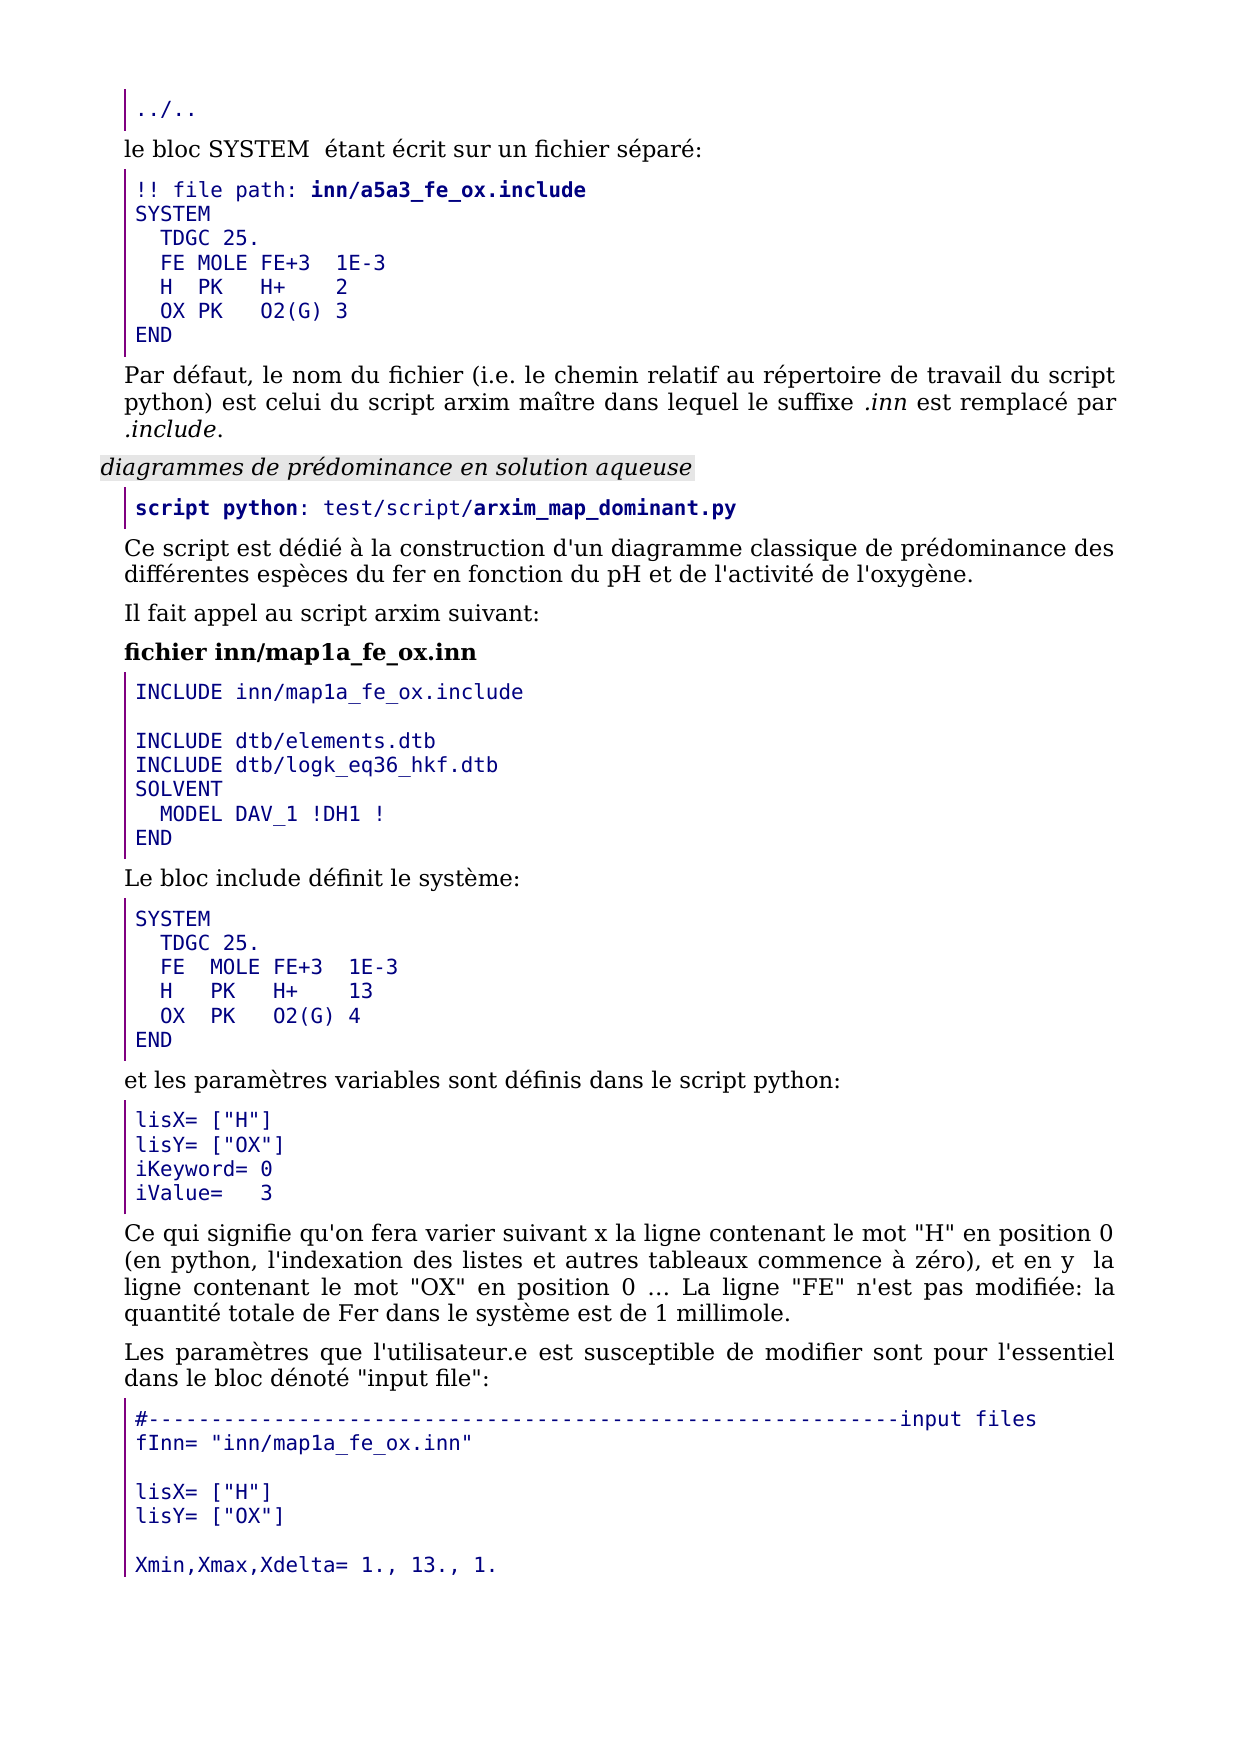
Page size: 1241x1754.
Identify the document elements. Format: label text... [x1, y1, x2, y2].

text H PK H+ 2 [126, 275, 1116, 299]
text Par défaut, le nom du fichier (i.e. le chemin relatif au répertoire de travail du script python) est celui du script arxim maître dans lequel le suffixe .inn est remplacé par .include. [124, 363, 1116, 443]
text END [126, 323, 1116, 357]
text END [126, 826, 1116, 859]
text le bloc SYSTEM étant écrit sur un fichier séparé: [124, 136, 1116, 163]
text INCLUDE dtb/logk_eq36_hkf.dtb [126, 753, 1116, 777]
text Les paramètres que l'utilisateur.e est susceptible de modifier sont pour l'essentiel dans le bloc dénoté "input file": [124, 1339, 1116, 1392]
text FE MOLE FE+3 1E-3 [126, 955, 1116, 979]
text Ce script est dédié à la construction d'un diagramme classique de prédominance des différentes espèces du fer en fonction du pH et de l'activité de l'oxygène. [124, 535, 1116, 588]
text TDGC 25. [126, 226, 1116, 251]
subtitle diagrammes de prédominance en solution aqueuse [100, 454, 1152, 481]
text lisX= ["H"] [126, 1480, 1116, 1504]
text lisY= ["OX"] [126, 1133, 1116, 1157]
text fichier inn/map1a_fe_ox.inn [124, 639, 1116, 666]
text Xmin,Xmax,Xdelta= 1., 13., 1. [126, 1553, 1116, 1577]
text script python: test/script/arxim_map_dominant.py [126, 487, 1116, 529]
text TDGC 25. [126, 931, 1116, 955]
text fInn= "inn/map1a_fe_ox.inn" [126, 1431, 1116, 1456]
text !! file path: inn/a5a3_fe_ox.include [126, 169, 1116, 202]
text ../.. [124, 88, 1116, 131]
text iKeyword= 0 [126, 1157, 1116, 1181]
text FE MOLE FE+3 1E-3 [126, 251, 1116, 275]
text Le bloc include définit le système: [124, 865, 1116, 892]
text et les paramètres variables sont définis dans le script python: [124, 1067, 1116, 1094]
text INCLUDE dtb/elements.dtb [126, 729, 1116, 753]
text H PK H+ 13 [126, 979, 1116, 1004]
text #------------------------------------------------------------input files [126, 1398, 1116, 1431]
text MODEL DAV_1 !DH1 ! [126, 802, 1116, 826]
text OX PK O2(G) 4 [126, 1004, 1116, 1028]
text lisX= ["H"] [124, 1099, 1116, 1133]
text SYSTEM [126, 202, 1116, 226]
text iValue= 3 [126, 1181, 1116, 1214]
text Il fait appel au script arxim suivant: [124, 600, 1116, 627]
text END [126, 1028, 1116, 1061]
text lisY= ["OX"] [126, 1504, 1116, 1528]
text SOLVENT [126, 777, 1116, 802]
text OX PK O2(G) 3 [126, 299, 1116, 323]
text Ce qui signifie qu'on fera varier suivant x la ligne contenant le mot "H" en position 0 (en python, l'indexation des listes et autres tableaux commence à zéro), et en y la ligne contenant le mot "OX" en position 0 … La ligne "FE" n'est pas modifiée: la quantité totale de Fer dans le système est de 1 millimole. [124, 1220, 1116, 1327]
text SYSTEM [126, 898, 1116, 931]
text INCLUDE inn/map1a_fe_ox.include [126, 672, 1116, 705]
